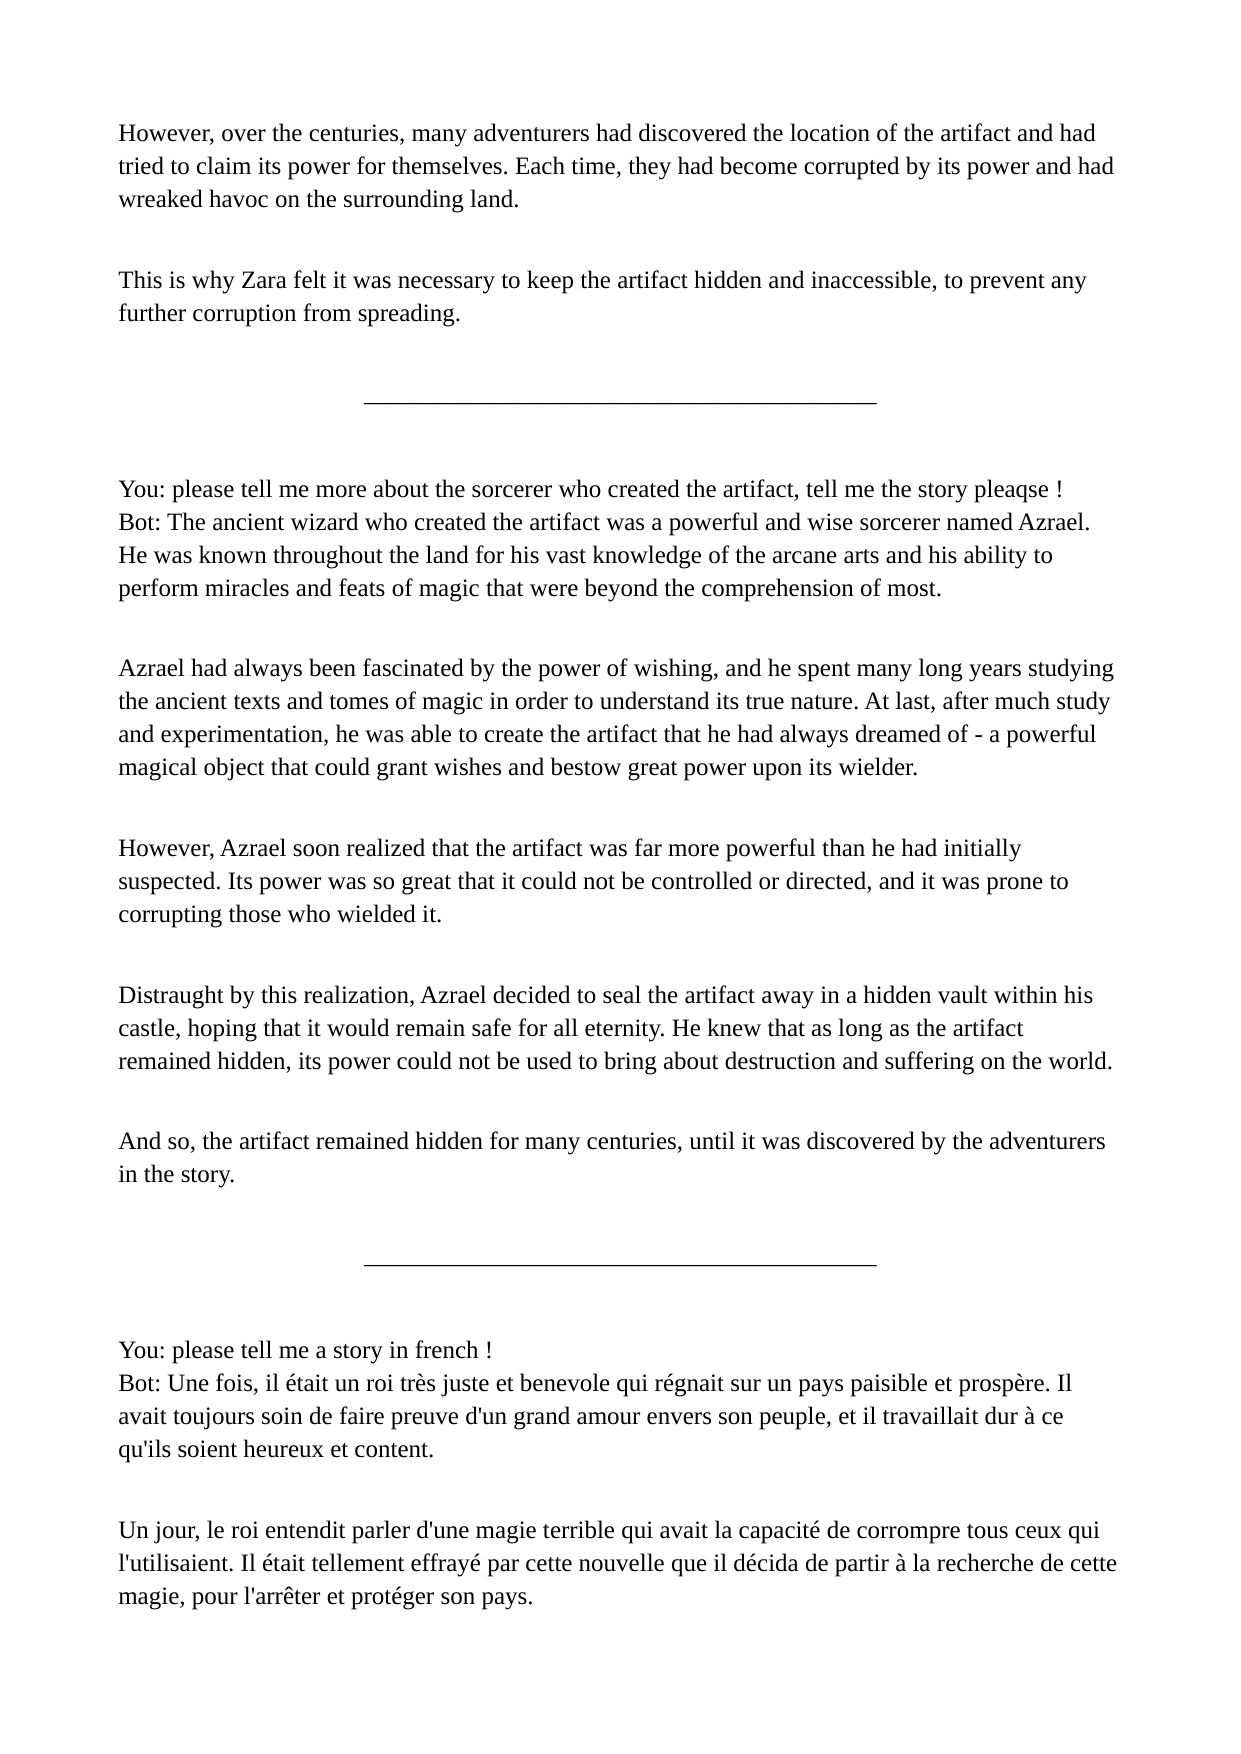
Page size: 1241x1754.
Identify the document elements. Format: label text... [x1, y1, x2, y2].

text And so, the artifact remained hidden for many centuries, until it was discovered by the adventurers in the story. [118, 1126, 1122, 1188]
text _________________________________________ [118, 378, 1122, 407]
text However, Azrael soon realized that the artifact was far more powerful than he had initially suspected. Its power was so great that it could not be controlled or directed, and it was prone to corrupting those who wielded it. [118, 833, 1122, 928]
text Azrael had always been fascinated by the power of wishing, and he spent many long years studying the ancient texts and tomes of magic in order to understand its true nature. At last, after much study and experimentation, he was able to create the artifact that he had always dreamed of - a powerful magical object that could grant wishes and bestow great power upon its wielder. [118, 653, 1122, 781]
text You: please tell me more about the sorcerer who created the artifact, tell me the story pleaqse ! [118, 474, 1122, 502]
text This is why Zara felt it was necessary to keep the artifact hidden and inaccessible, to prevent any further corruption from spreading. [118, 265, 1122, 327]
text Bot: Une fois, il était un roi très juste et benevole qui régnait sur un pays paisible et prospère. Il avait toujours soin de faire preuve d'un grand amour envers son peuple, et il travaillait dur à ce qu'ils soient heureux et content. [118, 1368, 1122, 1463]
text Un jour, le roi entendit parler d'une magie terrible qui avait la capacité de corrompre tous ceux qui l'utilisaient. Il était tellement effrayé par cette nouvelle que il décida de partir à la recherche de cette magie, pour l'arrêter et protéger son pays. [118, 1515, 1122, 1610]
text _________________________________________ [118, 1240, 1122, 1269]
text You: please tell me a story in french ! [118, 1335, 1122, 1364]
text Bot: The ancient wizard who created the artifact was a powerful and wise sorcerer named Azrael. He was known throughout the land for his vast knowledge of the arcane arts and his ability to perform miracles and feats of magic that were beyond the comprehension of most. [118, 507, 1122, 601]
text However, over the centuries, many adventurers had discovered the location of the artifact and had tried to claim its power for themselves. Each time, they had become corrupted by its power and had wreaked havoc on the surrounding land. [118, 118, 1122, 213]
text Distraught by this realization, Azrael decided to seal the artifact away in a hidden vault within his castle, hoping that it would remain safe for all eternity. He knew that as long as the artifact remained hidden, its power could not be used to bring about destruction and suffering on the world. [118, 980, 1122, 1074]
